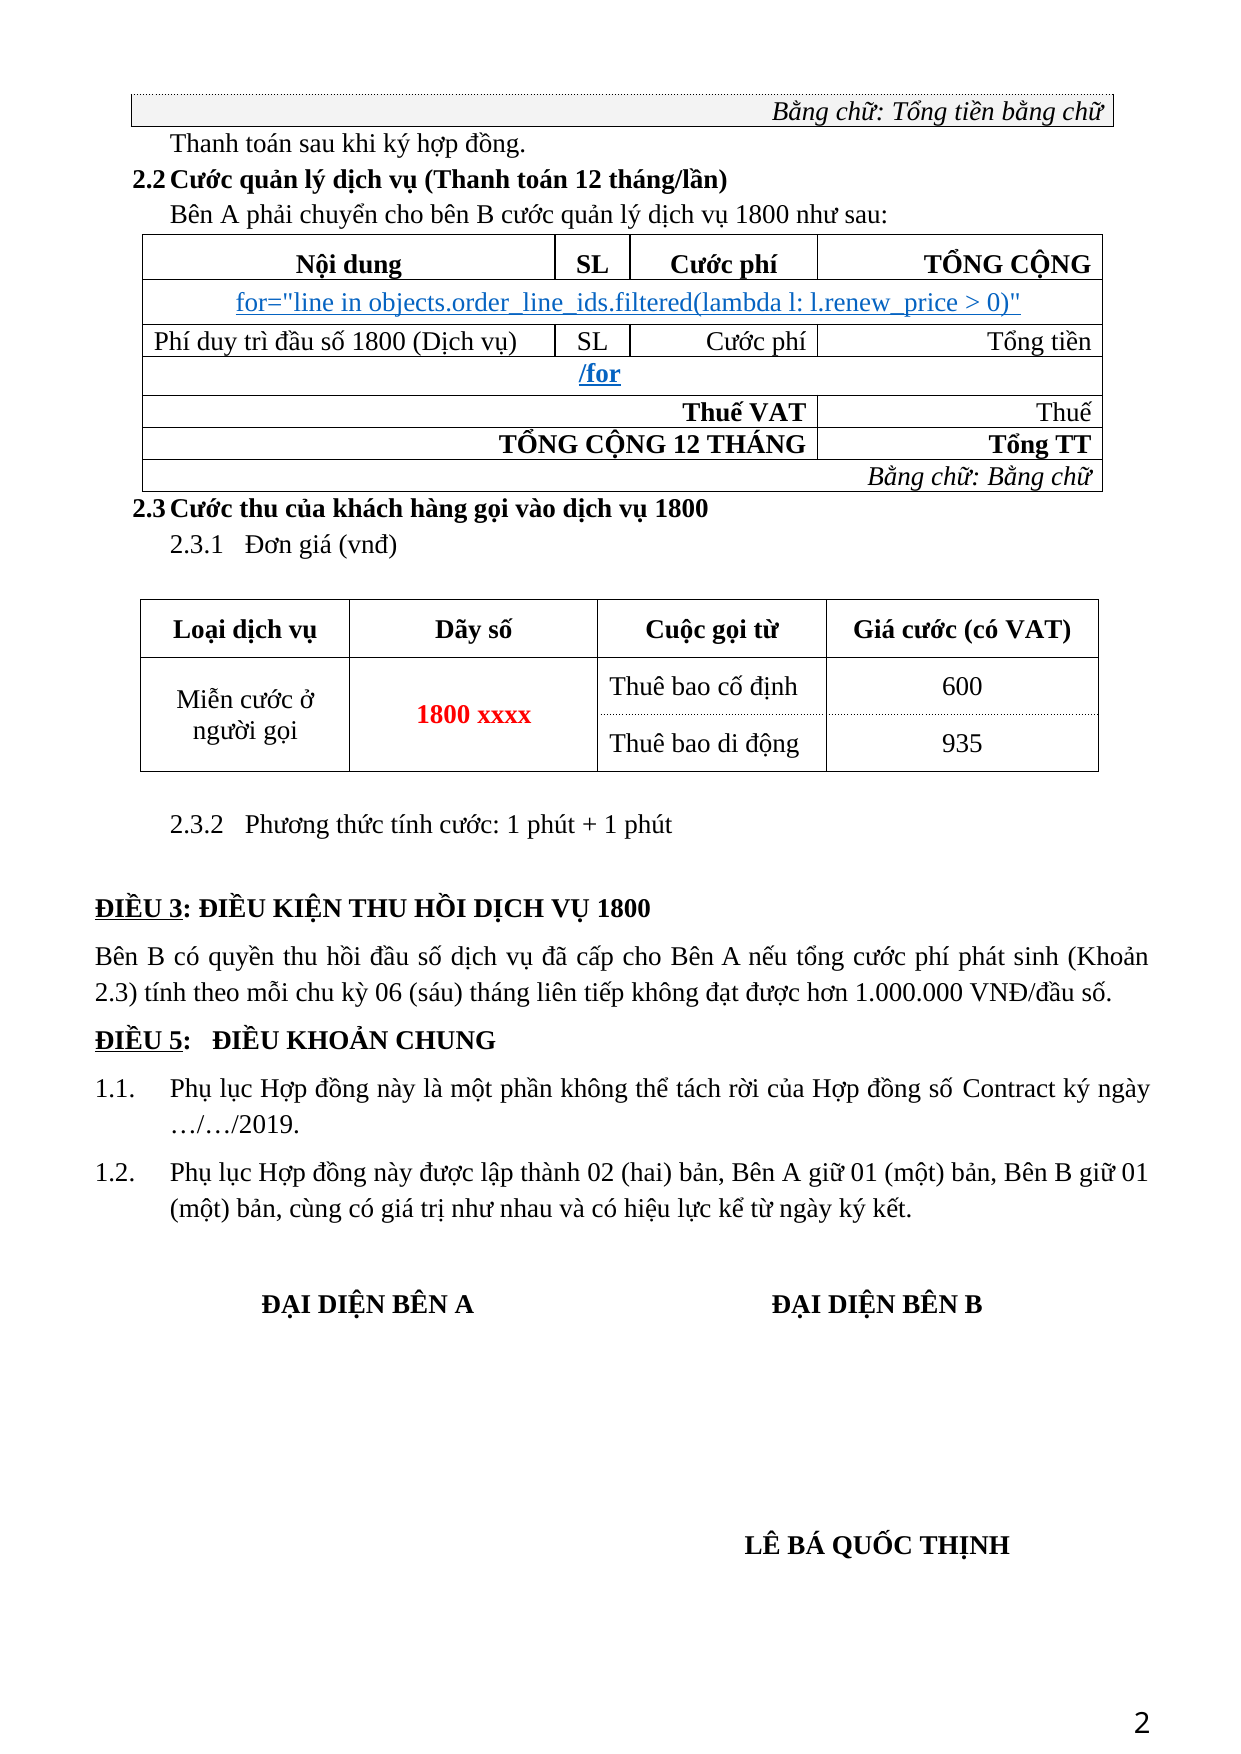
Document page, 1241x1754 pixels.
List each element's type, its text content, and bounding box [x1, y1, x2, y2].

text 2.3.1 Đơn giá (vnđ) [169, 528, 1150, 595]
table_cell Tổng TT [818, 428, 1102, 459]
table_header Cước phí [631, 235, 817, 279]
list Cước thu của khách hàng gọi vào dịch vụ 1800 [132, 492, 1150, 523]
subtitle ĐIỀU 3: ĐIỀU KIỆN THU HỒI DỊCH VỤ 1800 [94, 892, 1150, 923]
table_cell Thuế [818, 396, 1102, 427]
table_cell TỔNG CỘNG 12 THÁNG [143, 428, 817, 459]
table_header ĐẠI DIỆN BÊN B LÊ BÁ QUỐC THỊNH [623, 1276, 1132, 1561]
table_cell 600 [827, 658, 1098, 714]
list Phụ lục Hợp đồng này là một phần không thể tách rời của Hợp đồng số Contract ký ngày …/…/2019. [94, 1072, 1150, 1139]
table_header Cuộc gọi từ [598, 600, 826, 657]
table_cell 1800 xxxx [350, 658, 597, 771]
table_header TỔNG CỘNG [818, 235, 1102, 279]
text 2.3.2 Phương thức tính cước: 1 phút + 1 phút [169, 808, 1150, 874]
table_cell Thuê bao di động [598, 714, 826, 771]
table_header ĐẠI DIỆN BÊN A [113, 1276, 622, 1561]
table_header Giá cước (có VAT) [827, 600, 1098, 657]
text ĐIỀU 5: ĐIỀU KHOẢN CHUNG [94, 1024, 1150, 1055]
table_cell Bằng chữ: Tổng tiền bằng chữ [132, 94, 1113, 126]
table_header SL [556, 235, 629, 279]
table_cell Cước phí [631, 325, 817, 356]
table_cell Bằng chữ: Bằng chữ [143, 460, 1102, 491]
subtitle Bên B có quyền thu hồi đầu số dịch vụ đã cấp cho Bên A nếu tổng cước phí phát sinh (Khoản 2.3) tính theo mỗi chu kỳ 06 (sáu) tháng liên tiếp không đạt được hơn 1.000.000 VNĐ/đầu số. [94, 940, 1150, 1007]
table_cell Tổng tiền [818, 325, 1102, 356]
table_header Loại dịch vụ [141, 600, 349, 657]
table_cell Thuê bao cố định [598, 658, 826, 714]
list Phụ lục Hợp đồng này được lập thành 02 (hai) bản, Bên A giữ 01 (một) bản, Bên B giữ 01 (một) bản, cùng có giá trị như nhau và có hiệu lực kể từ ngày ký kết. [94, 1156, 1150, 1223]
table_cell for="line in objects.order_line_ids.filtered(lambda l: l.renew_price > 0)" [143, 280, 1102, 324]
table_cell Miễn cước ở người gọi [141, 658, 349, 771]
table_cell /for [143, 357, 1102, 394]
table_header Nội dung [143, 235, 554, 279]
text Bên A phải chuyển cho bên B cước quản lý dịch vụ 1800 như sau: [169, 198, 1150, 230]
table_cell Thuế VAT [143, 396, 817, 427]
list Cước quản lý dịch vụ (Thanh toán 12 tháng/lần) [132, 163, 1150, 194]
table_cell Phí duy trì đầu số 1800 (Dịch vụ) [143, 325, 554, 356]
table_header Dãy số [350, 600, 597, 657]
table_cell 935 [827, 714, 1098, 771]
table_cell SL [556, 325, 629, 356]
text Thanh toán sau khi ký hợp đồng. [94, 127, 1150, 158]
